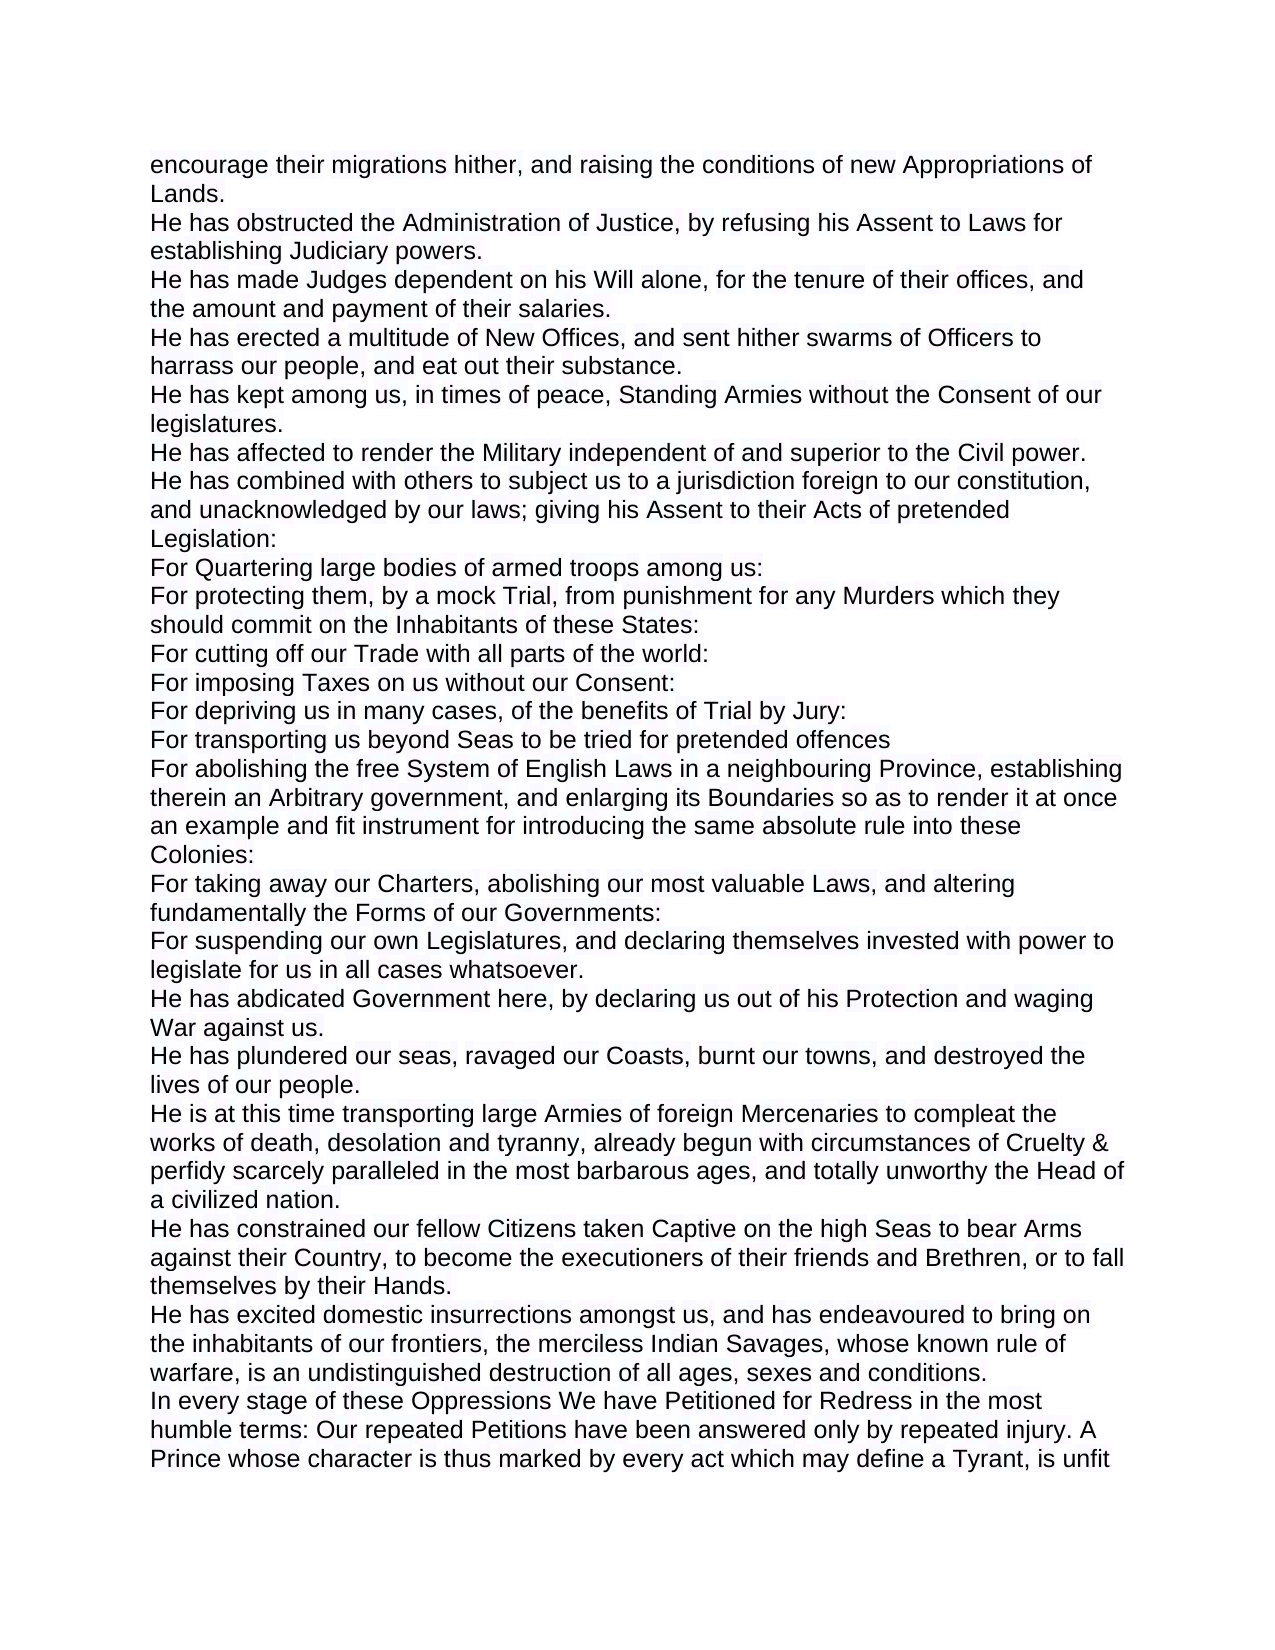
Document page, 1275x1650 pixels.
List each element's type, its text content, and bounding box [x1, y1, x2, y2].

text He has erected a multitude of New Offices, and sent hither swarms of Officers to harrass our people, and eat out their substance. [150, 322, 1125, 380]
text He has combined with others to subject us to a jurisdiction foreign to our constitution, and unacknowledged by our laws; giving his Assent to their Acts of pretended Legislation: [277, 466, 1125, 552]
text He is at this time transporting large Armies of foreign Mercenaries to compleat the works of death, desolation and tyranny, already begun with circumstances of Cruelty & perfidy scarcely paralleled in the most barbarous ages, and totally unworthy the Head of a civilized nation. [150, 1099, 1125, 1214]
text He has abdicated Government here, by declaring us out of his Protection and waging War against us. [150, 984, 1125, 1041]
text He has constrained our fellow Citizens taken Captive on the high Seas to bear Arms against their Country, to become the executioners of their friends and Brethren, or to fall themselves by their Hands. [150, 1214, 1125, 1300]
text He has excited domestic insurrections amongst us, and has endeavoured to bring on the inhabitants of our frontiers, the merciless Indian Savages, whose known rule of warfare, is an undistinguished destruction of all ages, sexes and conditions. [150, 1300, 1125, 1386]
text For imposing Taxes on us without our Consent: [150, 667, 1125, 696]
text For taking away our Charters, abolishing our most valuable Laws, and altering fundamentally the Forms of our Governments: [150, 869, 1125, 926]
text For Quartering large bodies of armed troops among us: [150, 552, 1125, 581]
text He has kept among us, in times of peace, Standing Armies without the Consent of our legislatures. [284, 380, 1125, 437]
text For cutting off our Trade with all parts of the world: [709, 639, 1125, 667]
text He has affected to render the Military independent of and superior to the Civil power. [150, 437, 1125, 466]
text For suspending our own Legislatures, and declaring themselves invested with power to legislate for us in all cases whatsoever. [584, 926, 1125, 984]
text For protecting them, by a mock Trial, from punishment for any Murders which they should commit on the Inhabitants of these States: [699, 581, 1125, 639]
text For depriving us in many cases, of the benefits of Trial by Jury: [847, 696, 1125, 725]
text He has plundered our seas, ravaged our Coasts, burnt our towns, and destroyed the lives of our people. [360, 1041, 1125, 1099]
text He has obstructed the Administration of Justice, by refusing his Assent to Laws for establishing Judiciary powers. [150, 207, 1125, 265]
text In every stage of these Oppressions We have Petitioned for Redress in the most humble terms: Our repeated Petitions have been answered only by repeated injury. A Prince whose character is thus marked by every act which may define a Tyrant, is unfit to be the ruler of a free people. [1042, 1386, 1125, 1472]
text For transporting us beyond Seas to be tried for pretended offences [890, 725, 1125, 754]
text He has made Judges dependent on his Will alone, for the tenure of their offices, and the amount and payment of their salaries. [611, 265, 1125, 322]
text He has endeavoured to prevent the population of these States; for that purpose obstructing the Laws for Naturalization of Foreigners; refusing to pass others to encourage their migrations hither, and raising the conditions of new Appropriations of Lands. [225, 150, 1125, 207]
text For abolishing the free System of English Laws in a neighbouring Province, establishing therein an Arbitrary government, and enlarging its Boundaries so as to render it at once an example and fit instrument for introducing the same absolute rule into these Colonies: [150, 754, 1125, 869]
